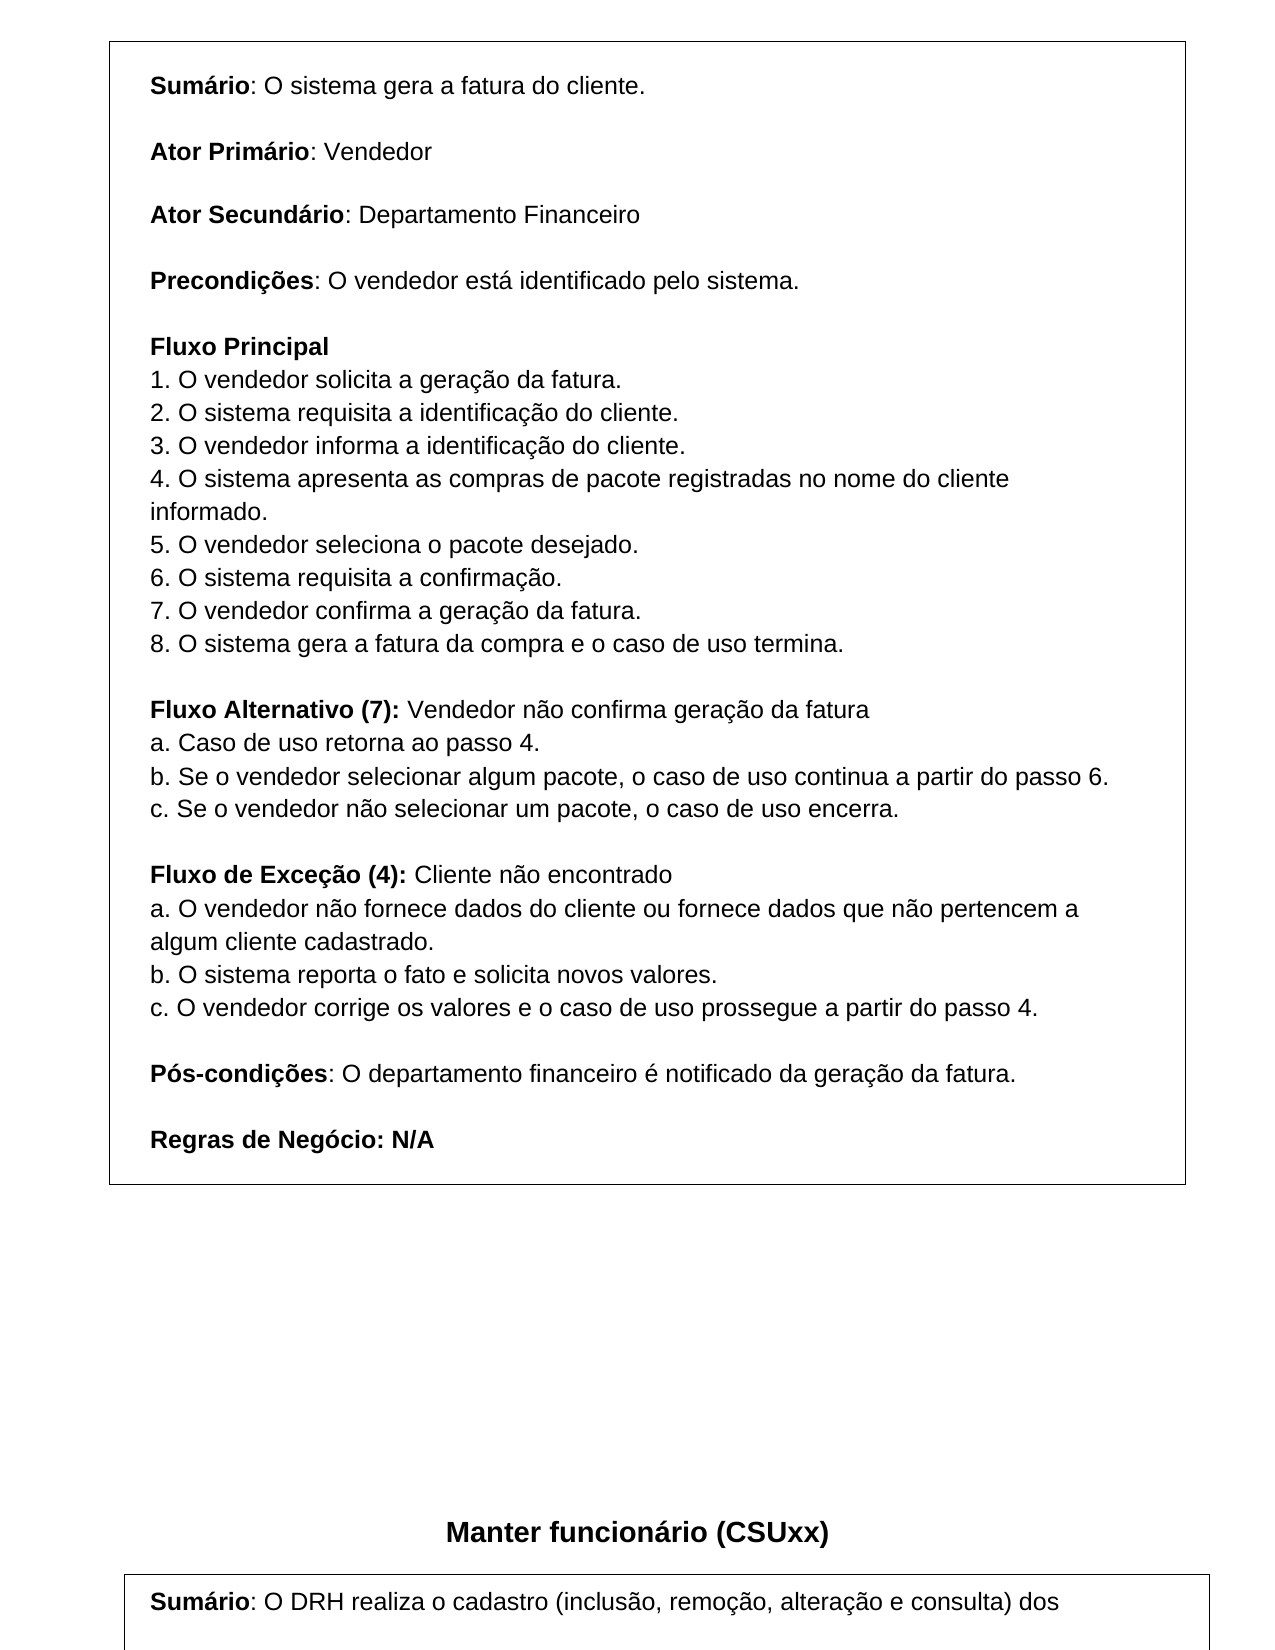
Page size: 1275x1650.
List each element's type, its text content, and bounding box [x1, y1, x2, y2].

list O sistema requisita a confirmação. [150, 563, 1125, 592]
list O vendedor solicita a geração da fatura. [150, 365, 1125, 394]
list O vendedor seleciona o pacote desejado. [150, 530, 1125, 559]
text Regras de Negócio: N/A [150, 1125, 1125, 1153]
text Sumário: O DRH realiza o cadastro (inclusão, remoção, alteração e consulta) dos [150, 1587, 1125, 1616]
list O vendedor corrige os valores e o caso de uso prossegue a partir do passo 4. [150, 993, 1125, 1021]
text Precondições: O vendedor está identificado pelo sistema. [150, 266, 1125, 295]
list Se o vendedor selecionar algum pacote, o caso de uso continua a partir do passo 6. [150, 761, 1125, 790]
list Caso de uso retorna ao passo 4. [150, 728, 1125, 757]
text Fluxo Alternativo (7): Vendedor não confirma geração da fatura [150, 695, 1125, 724]
list O sistema requisita a identificação do cliente. [150, 398, 1125, 427]
list O vendedor informa a identificação do cliente. [150, 431, 1125, 460]
list O sistema apresenta as compras de pacote registradas no nome do cliente informado. [150, 464, 1125, 526]
text Ator Secundário: Departamento Financeiro [150, 200, 1125, 229]
list O sistema reporta o fato e solicita novos valores. [150, 959, 1125, 988]
list O vendedor confirma a geração da fatura. [150, 596, 1125, 625]
text Fluxo de Exceção (4): Cliente não encontrado [150, 861, 1125, 889]
text Sumário: O sistema gera a fatura do cliente. [150, 71, 1125, 99]
list Se o vendedor não selecionar um pacote, o caso de uso encerra. [150, 794, 1125, 823]
text Fluxo Principal [150, 332, 1125, 361]
text Manter funcionário (CSUxx) [150, 1516, 1125, 1549]
text Pós-condições: O departamento financeiro é notificado da geração da fatura. [150, 1059, 1125, 1087]
list O vendedor não fornece dados do cliente ou fornece dados que não pertencem a algum cliente cadastrado. [150, 893, 1125, 955]
text Ator Primário: Vendedor [150, 137, 1125, 166]
list O sistema gera a fatura da compra e o caso de uso termina. [150, 629, 1125, 658]
